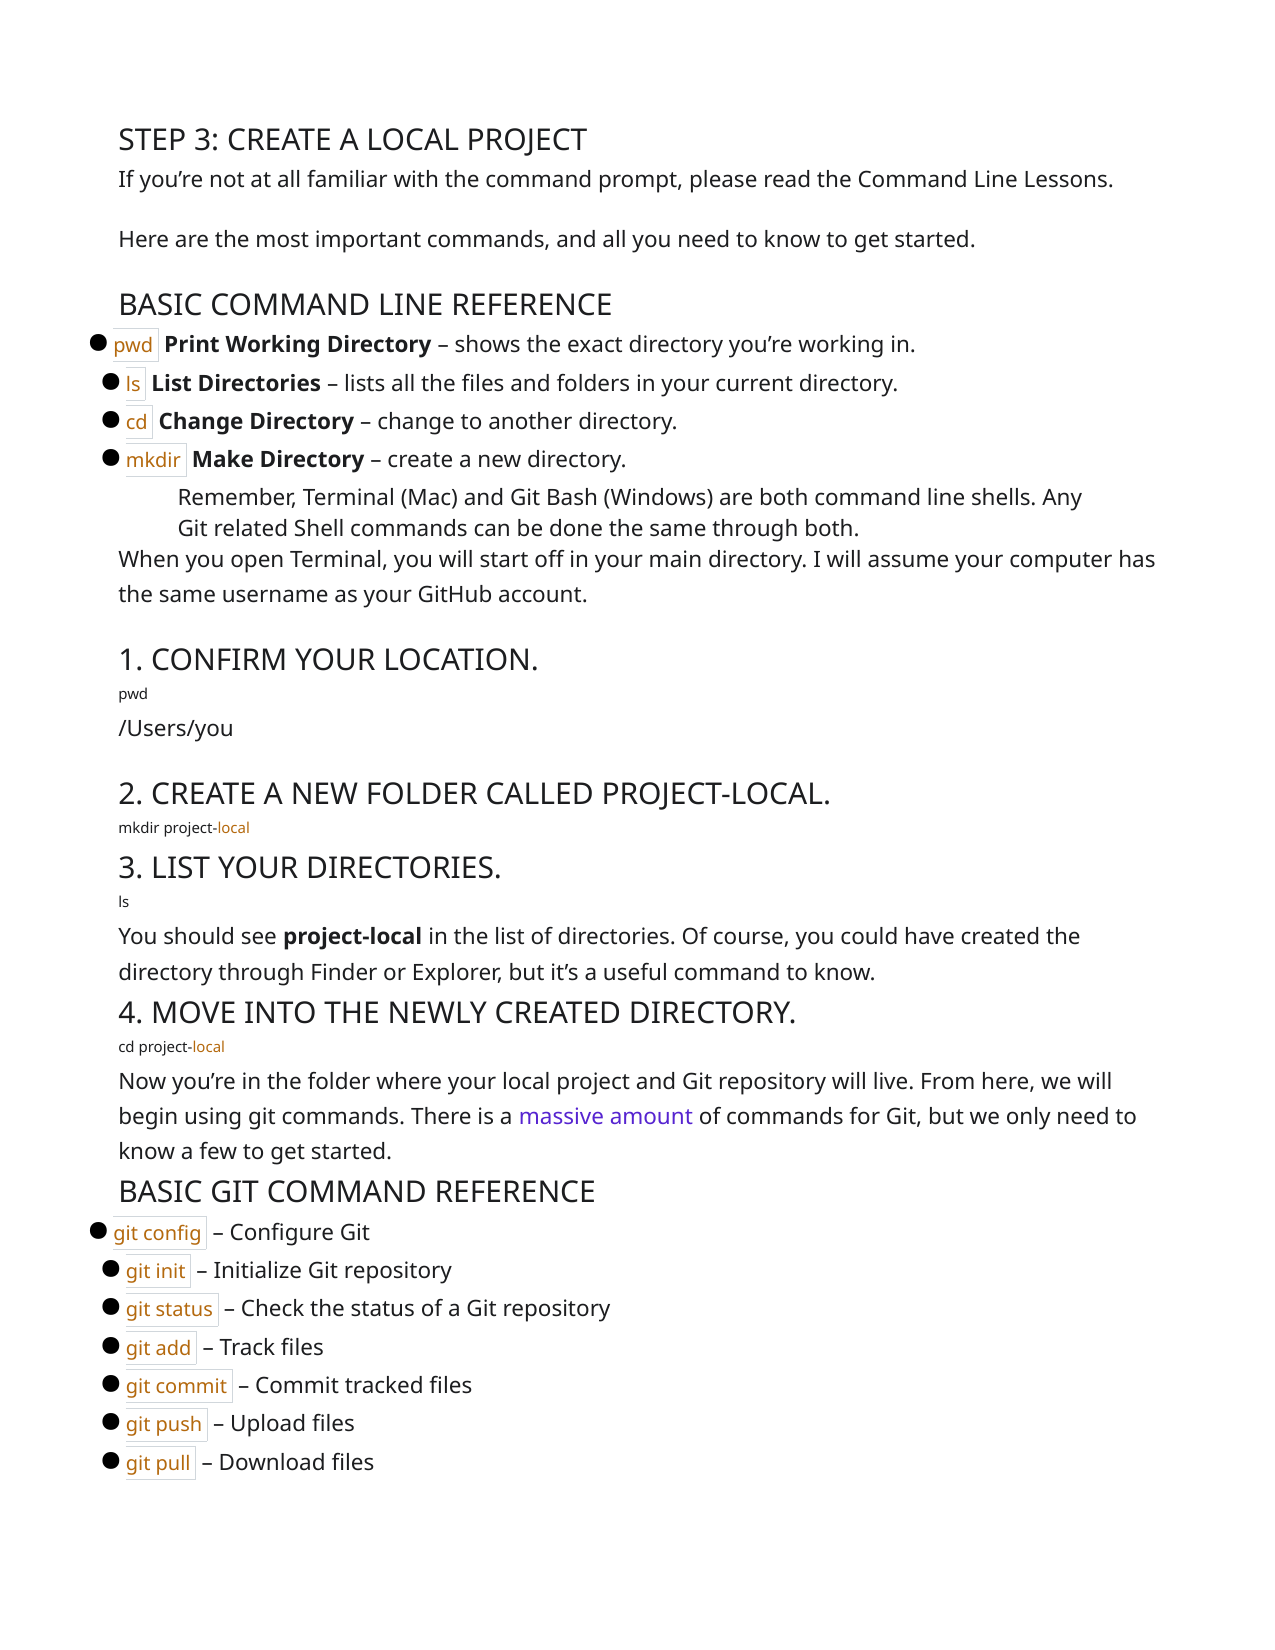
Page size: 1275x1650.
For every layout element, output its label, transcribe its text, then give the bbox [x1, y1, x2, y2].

list ls List Directories – lists all the files and folders in your current directory. [146, 367, 1157, 400]
text Now you’re in the folder where your local project and Git repository will live. From here, we will begin using git commands. There is a massive amount of commands for Git, but we only need to know a few to get started. [118, 1065, 1157, 1166]
subtitle 1. CONFIRM YOUR LOCATION. [118, 638, 1157, 679]
text /Users/you [118, 712, 1157, 743]
list git commit – Commit tracked files [131, 1370, 232, 1402]
subtitle 4. MOVE INTO THE NEWLY CREATED DIRECTORY. [118, 991, 1157, 1032]
text When you open Terminal, you will start off in your main directory. I will assume your computer has the same username as your GitHub account. [118, 543, 1157, 609]
subtitle 3. LIST YOUR DIRECTORIES. [118, 847, 1157, 887]
text You should see project-local in the list of directories. Of course, you could have created the directory through Finder or Explorer, but it’s a useful command to know. [118, 921, 1157, 987]
list git init – Initialize Git repository [131, 1255, 190, 1287]
subtitle STEP 3: CREATE A LOCAL PROJECT [118, 118, 1157, 159]
list git add – Track files [131, 1332, 196, 1364]
list git status – Check the status of a Git repository [131, 1294, 218, 1326]
list git config – Configure Git [207, 1216, 1157, 1249]
text Remember, Terminal (Mac) and Git Bash (Windows) are both command line shells. Any Git related Shell commands can be done the same through both. [177, 482, 1098, 543]
list git add – Track files [197, 1331, 1157, 1364]
subtitle BASIC COMMAND LINE REFERENCE [118, 283, 1157, 324]
list pwd Print Working Directory – shows the exact directory you’re working in. [159, 328, 1157, 362]
subtitle BASIC GIT COMMAND REFERENCE [118, 1171, 1157, 1212]
list git status – Check the status of a Git repository [219, 1292, 1157, 1326]
list git pull – Download files [131, 1447, 195, 1479]
text cd project-local [118, 1036, 1157, 1056]
list git push – Upload files [208, 1407, 1157, 1441]
text Here are the most important commands, and all you need to know to get started. [118, 223, 1157, 254]
list git commit – Commit tracked files [233, 1369, 1157, 1402]
list mkdir Make Directory – create a new directory. [187, 443, 1157, 477]
list git init – Initialize Git repository [191, 1254, 1157, 1287]
list git pull – Download files [196, 1446, 1157, 1479]
text pwd [118, 683, 1157, 704]
list mkdir Make Directory – create a new directory. [131, 444, 186, 476]
text mkdir project-local [118, 817, 1157, 838]
list git config – Configure Git [118, 1217, 206, 1249]
list git push – Upload files [131, 1409, 207, 1441]
list cd Change Directory – change to another directory. [153, 405, 1157, 438]
text If you’re not at all familiar with the command prompt, please read the Command Line Lessons. [118, 163, 1157, 194]
subtitle 2. CREATE A NEW FOLDER CALLED PROJECT-LOCAL. [118, 773, 1157, 813]
text ls [118, 892, 1157, 912]
